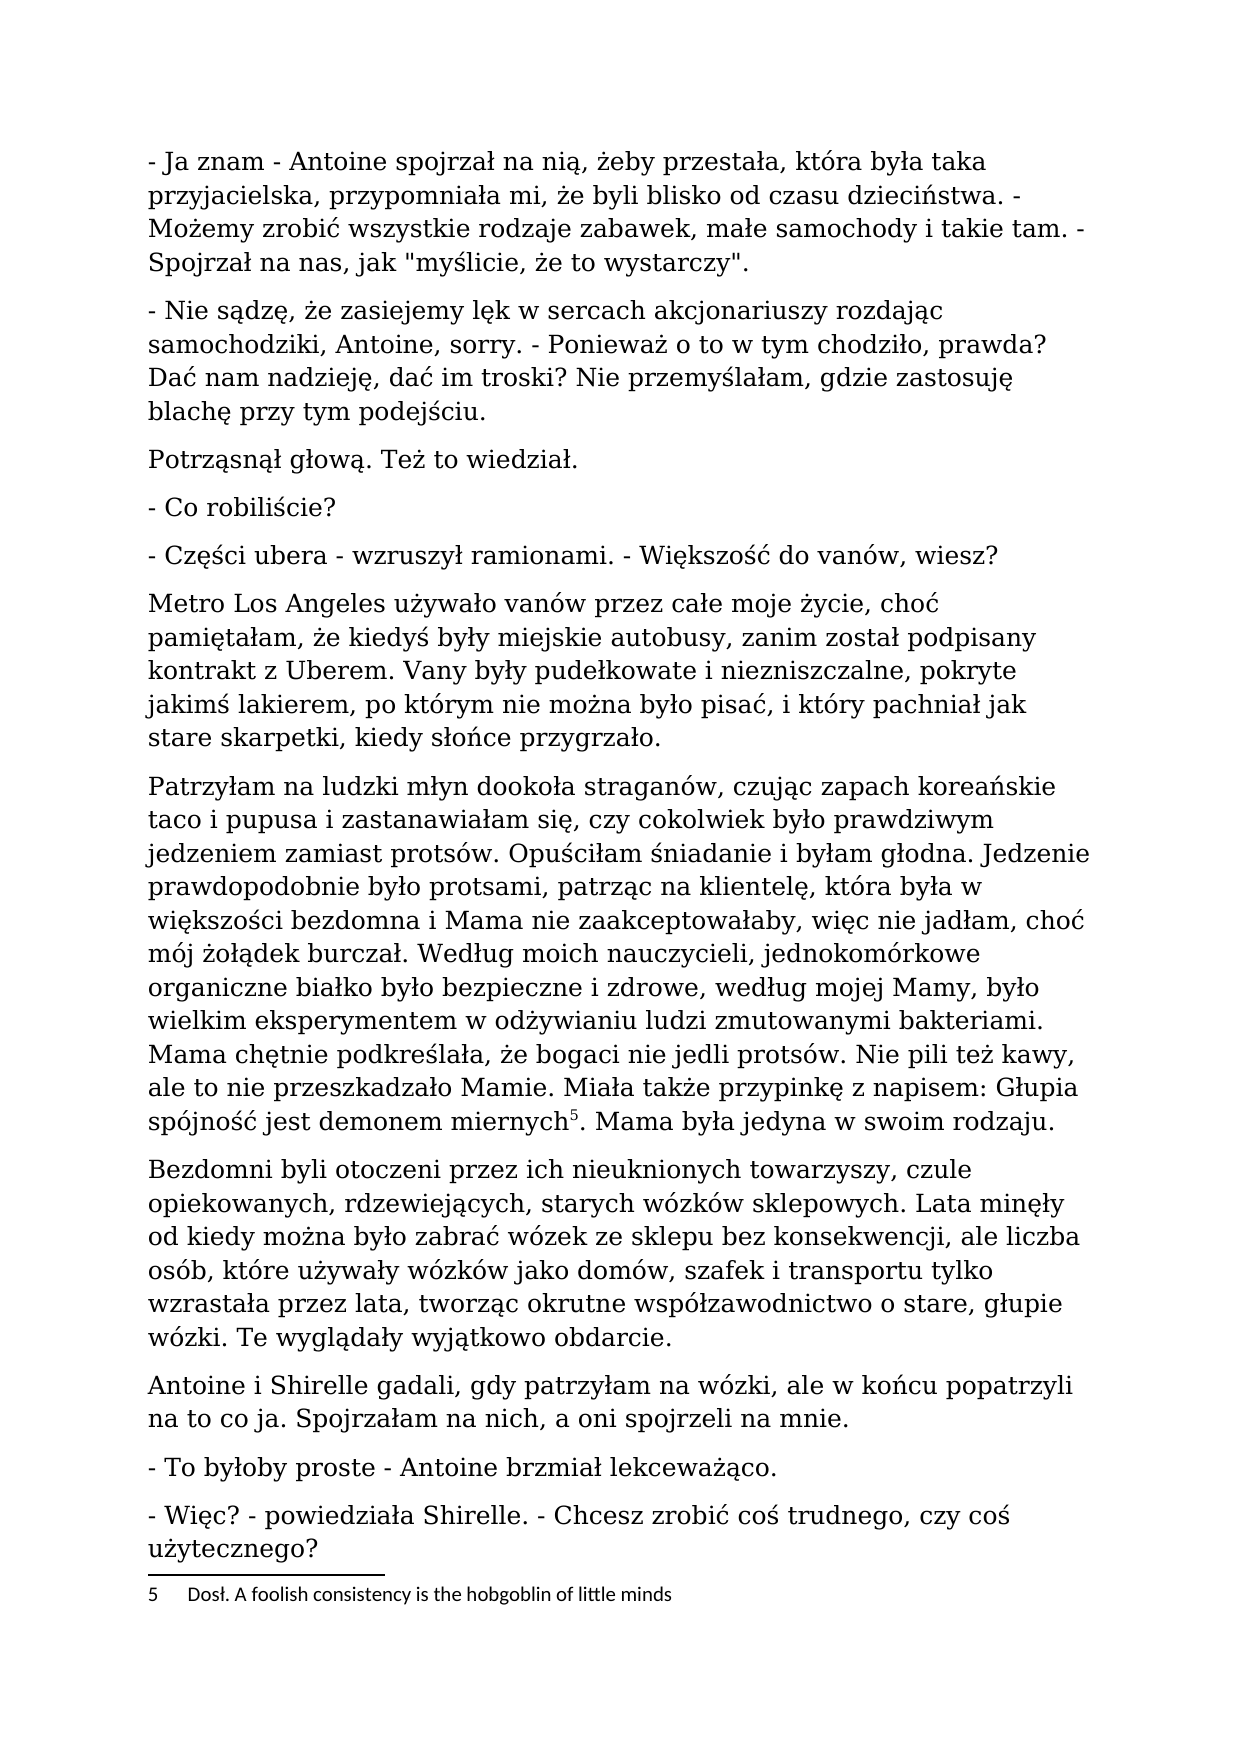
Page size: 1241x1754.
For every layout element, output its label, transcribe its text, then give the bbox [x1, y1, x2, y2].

text - Co robiliście? [148, 493, 1093, 522]
text Dosł. A foolish consistency is the hobgoblin of little minds [148, 1581, 1093, 1606]
text - Nie sądzę, że zasiejemy lęk w sercach akcjonariuszy rozdając samochodziki, Antoine, sorry. - Ponieważ o to w tym chodziło, prawda? Dać nam nadzieję, dać im troski? Nie przemyślałam, gdzie zastosuję blachę przy tym podejściu. [148, 296, 1093, 426]
text - To byłoby proste - Antoine brzmiał lekceważąco. [148, 1453, 1093, 1482]
text Patrzyłam na ludzki młyn dookoła straganów, czując zapach koreańskie taco i pupusa i zastanawiałam się, czy cokolwiek było prawdziwym jedzeniem zamiast protsów. Opuściłam śniadanie i byłam głodna. Jedzenie prawdopodobnie było protsami, patrząc na klientelę, która była w większości bezdomna i Mama nie zaakceptowałaby, więc nie jadłam, choć mój żołądek burczał. Według moich nauczycieli, jednokomórkowe organiczne białko było bezpieczne i zdrowe, według mojej Mamy, było wielkim eksperymentem w odżywianiu ludzi zmutowanymi bakteriami. Mama chętnie podkreślała, że bogaci nie jedli protsów. Nie pili też kawy, ale to nie przeszkadzało Mamie. Miała także przypinkę z napisem: Głupia spójność jest demonem miernych. Mama była jedyna w swoim rodzaju. [148, 772, 1093, 1136]
text - Więc? - powiedziała Shirelle. - Chcesz zrobić coś trudnego, czy coś użytecznego? [148, 1501, 1093, 1564]
text Potrząsnął głową. Też to wiedział. [148, 445, 1093, 474]
text Antoine i Shirelle gadali, gdy patrzyłam na wózki, ale w końcu popatrzyli na to co ja. Spojrzałam na nich, a oni spojrzeli na mnie. [148, 1371, 1093, 1434]
text Metro Los Angeles używało vanów przez całe moje życie, choć pamiętałam, że kiedyś były miejskie autobusy, zanim został podpisany kontrakt z Uberem. Vany były pudełkowate i niezniszczalne, pokryte jakimś lakierem, po którym nie można było pisać, i który pachniał jak stare skarpetki, kiedy słońce przygrzało. [148, 589, 1093, 753]
text Bezdomni byli otoczeni przez ich nieuknionych towarzyszy, czule opiekowanych, rdzewiejących, starych wózków sklepowych. Lata minęły od kiedy można było zabrać wózek ze sklepu bez konsekwencji, ale liczba osób, które używały wózków jako domów, szafek i transportu tylko wzrastała przez lata, tworząc okrutne współzawodnictwo o stare, głupie wózki. Te wyglądały wyjątkowo obdarcie. [148, 1155, 1093, 1352]
text - Części ubera - wzruszył ramionami. - Większość do vanów, wiesz? [148, 541, 1093, 571]
text - Ja znam - Antoine spojrzał na nią, żeby przestała, która była taka przyjacielska, przypomniała mi, że byli blisko od czasu dzieciństwa. - Możemy zrobić wszystkie rodzaje zabawek, małe samochody i takie tam. - Spojrzał na nas, jak "myślicie, że to wystarczy". [148, 148, 1093, 277]
